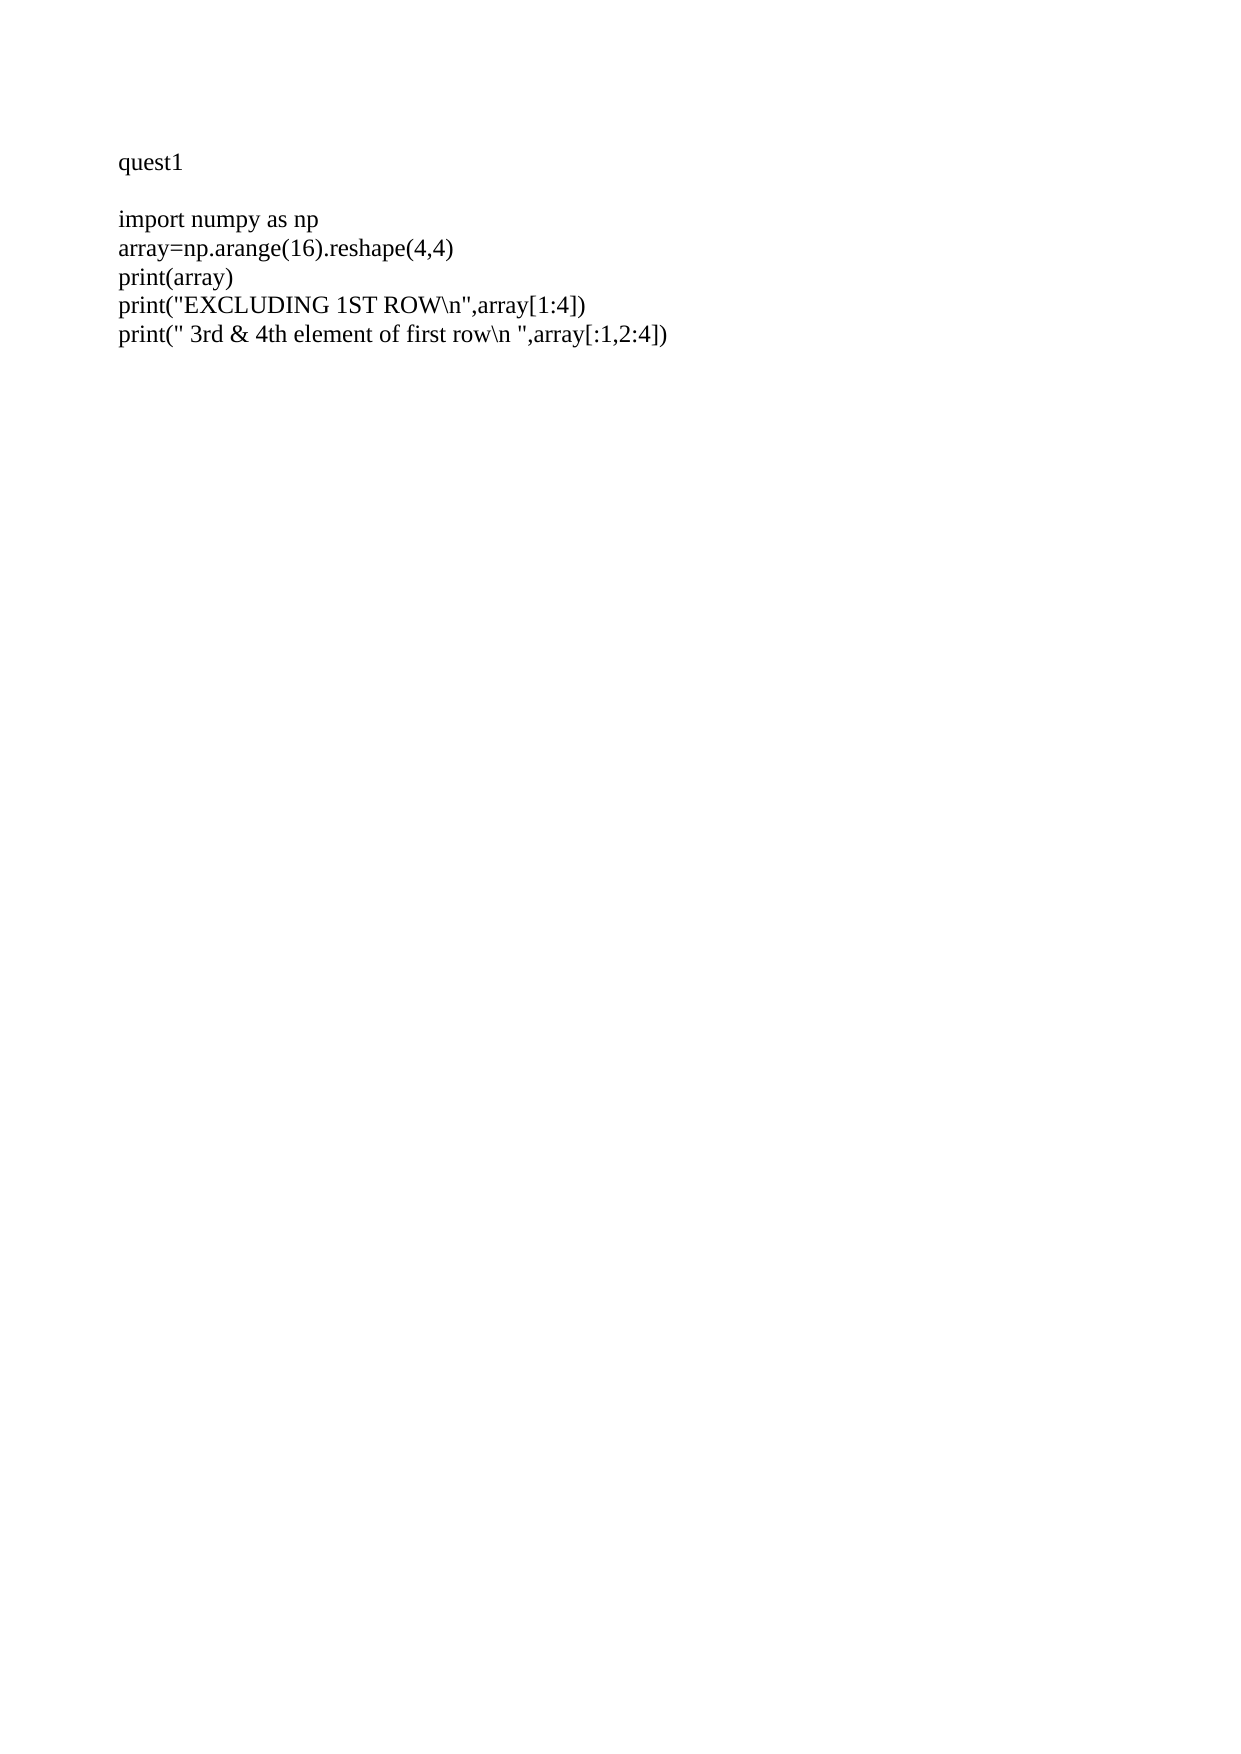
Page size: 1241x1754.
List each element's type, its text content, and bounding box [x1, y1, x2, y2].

text print("EXCLUDING 1ST ROW\n",array[1:4]) [118, 291, 1122, 319]
text array=np.arange(16).reshape(4,4) [118, 233, 1122, 262]
text import numpy as np [118, 204, 1122, 233]
text quest1 [118, 147, 1122, 176]
text print(" 3rd & 4th element of first row\n ",array[:1,2:4]) [118, 319, 1122, 348]
text print(array) [118, 262, 1122, 291]
